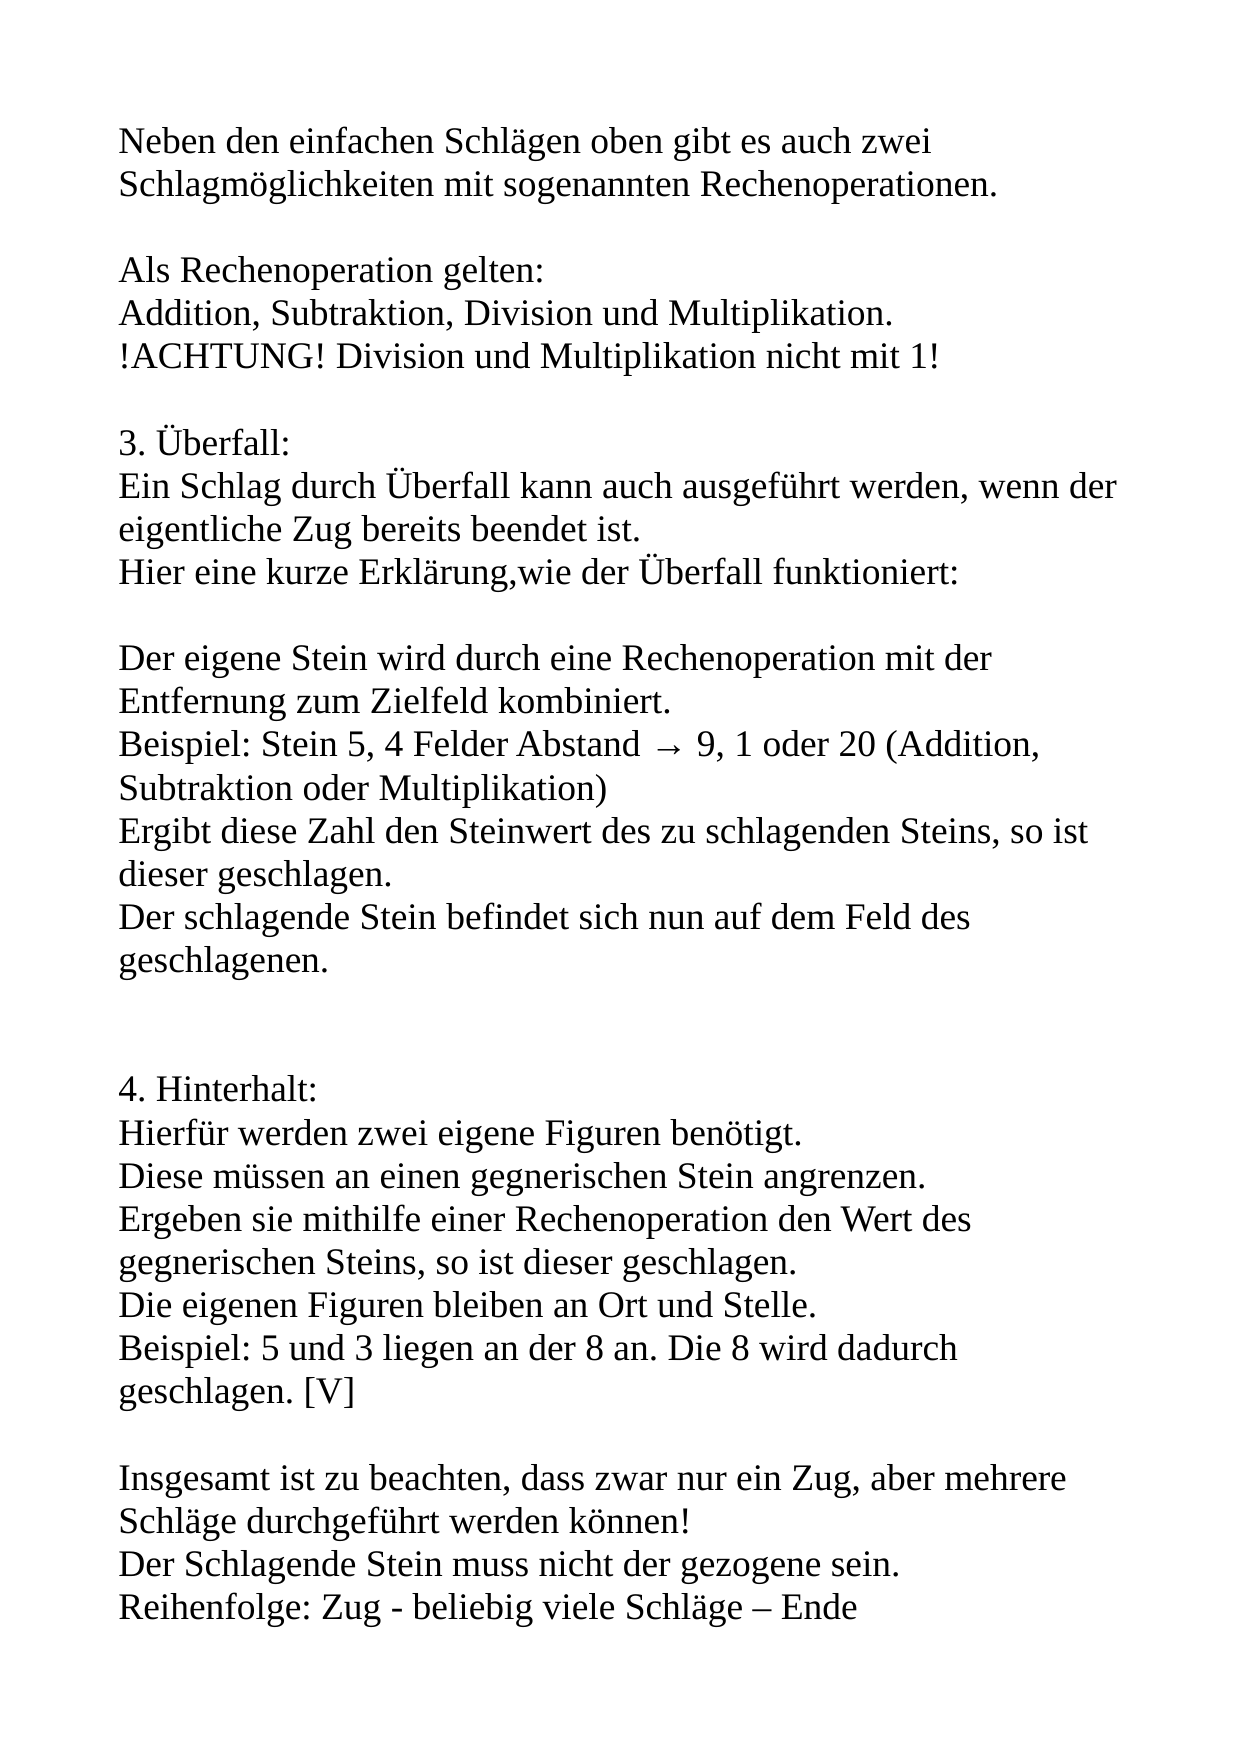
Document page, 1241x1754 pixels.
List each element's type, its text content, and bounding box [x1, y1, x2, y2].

text Der schlagende Stein befindet sich nun auf dem Feld des geschlagenen. [118, 894, 1122, 981]
text Der eigene Stein wird durch eine Rechenoperation mit der Entfernung zum Zielfeld kombiniert. [118, 636, 1122, 722]
text Ergibt diese Zahl den Steinwert des zu schlagenden Steins, so ist dieser geschlagen. [118, 808, 1122, 894]
text Beispiel: Stein 5, 4 Felder Abstand → 9, 1 oder 20 (Addition, Subtraktion oder Multiplikation) [118, 722, 1122, 808]
text Diese müssen an einen gegnerischen Stein angrenzen. [118, 1153, 1122, 1196]
text Addition, Subtraktion, Division und Multiplikation. [118, 291, 1122, 334]
text Hier eine kurze Erklärung,wie der Überfall funktioniert: [118, 549, 1122, 592]
text Neben den einfachen Schlägen oben gibt es auch zwei Schlagmöglichkeiten mit sogenannten Rechenoperationen. [118, 118, 1122, 204]
text Ergeben sie mithilfe einer Rechenoperation den Wert des gegnerischen Steins, so ist dieser geschlagen. [118, 1196, 1122, 1282]
text !ACHTUNG! Division und Multiplikation nicht mit 1! [118, 334, 1122, 377]
text Beispiel: 5 und 3 liegen an der 8 an. Die 8 wird dadurch geschlagen. [V] [118, 1326, 1122, 1412]
text Hierfür werden zwei eigene Figuren benötigt. [118, 1110, 1122, 1153]
text Als Rechenoperation gelten: [118, 247, 1122, 291]
text Die eigenen Figuren bleiben an Ort und Stelle. [118, 1282, 1122, 1326]
text Ein Schlag durch Überfall kann auch ausgeführt werden, wenn der eigentliche Zug bereits beendet ist. [118, 463, 1122, 549]
text Der Schlagende Stein muss nicht der gezogene sein. [118, 1541, 1122, 1584]
text 4. Hinterhalt: [118, 1067, 1122, 1110]
text 3. Überfall: [118, 420, 1122, 463]
text Reihenfolge: Zug - beliebig viele Schläge – Ende [118, 1584, 1122, 1627]
text Insgesamt ist zu beachten, dass zwar nur ein Zug, aber mehrere Schläge durchgeführt werden können! [118, 1455, 1122, 1541]
